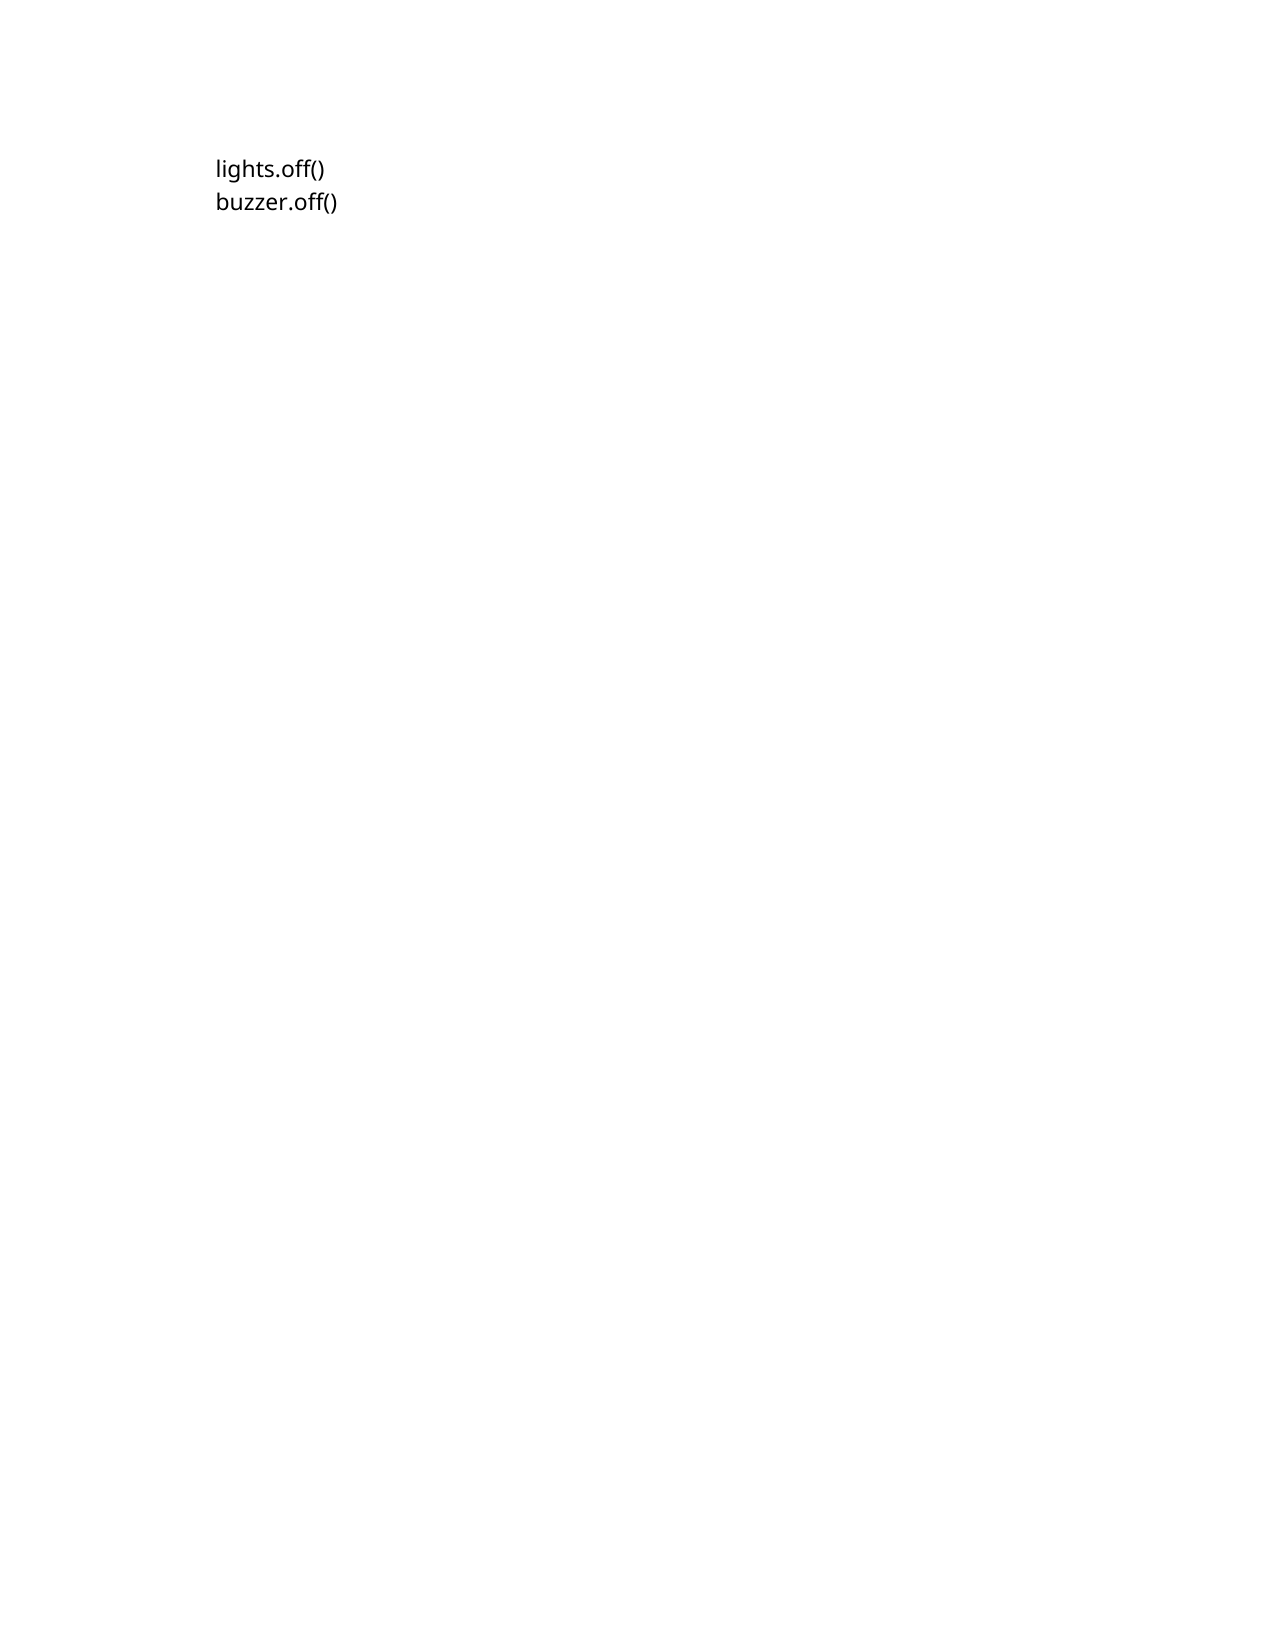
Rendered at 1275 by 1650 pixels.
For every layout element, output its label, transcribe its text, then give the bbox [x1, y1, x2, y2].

text buzzer.off() [150, 184, 1125, 217]
text lights.off() [150, 150, 1125, 184]
